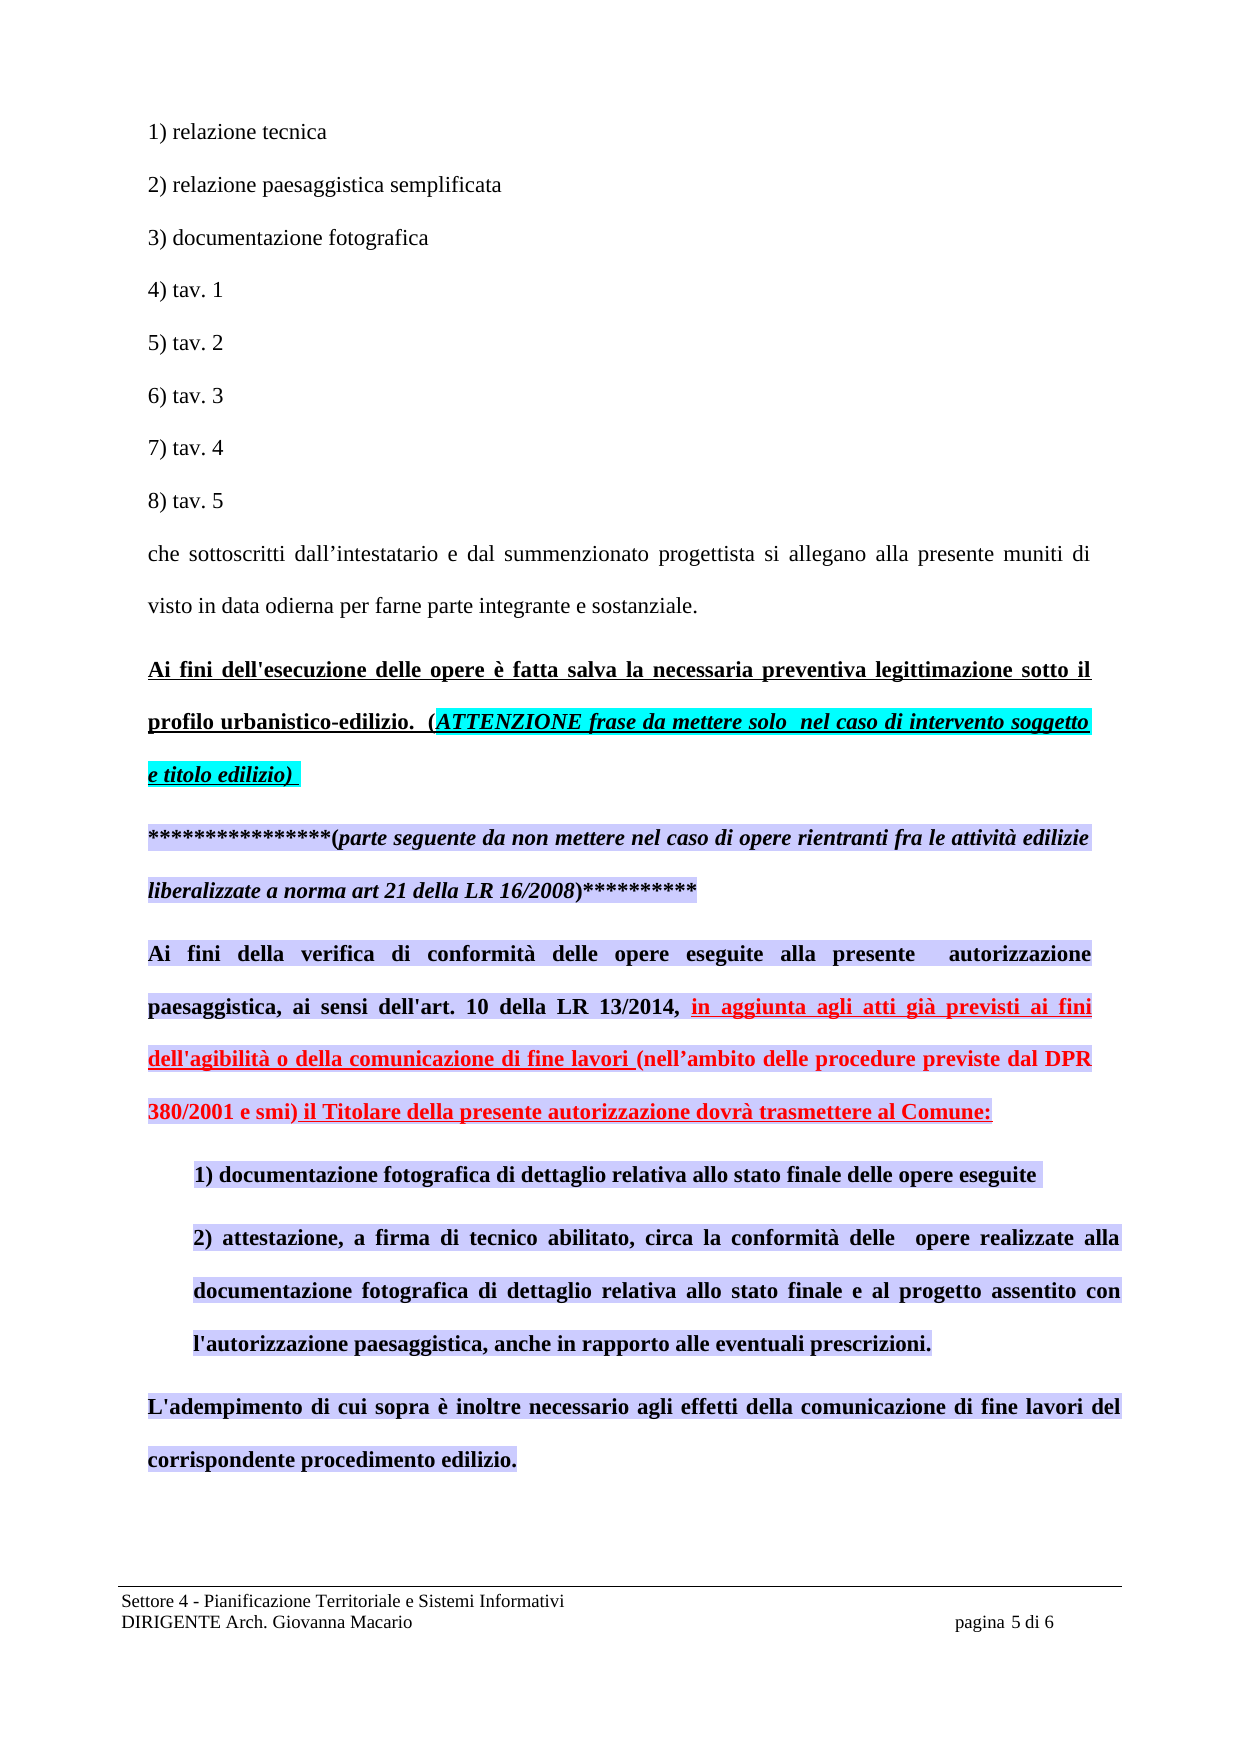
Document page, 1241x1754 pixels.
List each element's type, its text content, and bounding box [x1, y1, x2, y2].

text 6) tav. 3 [148, 382, 1093, 408]
text Ai fini della verifica di conformità delle opere eseguite alla presente autorizzazione paesaggistica, ai sensi dell'art. 10 della LR 13/2014, in aggiunta agli atti già previsti ai fini dell'agibilità o della comunicazione di fine lavori (nell’ambito delle procedure previste dal DPR 380/2001 e smi) il Titolare della presente autorizzazione dovrà trasmettere al Comune: [148, 940, 1092, 1124]
text profilo urbanistico-edilizio. (ATTENZIONE frase da mettere solo nel caso di intervento soggetto e titolo edilizio) [148, 680, 1092, 787]
text 3) documentazione fotografica [148, 223, 1093, 250]
list 2) attestazione, a firma di tecnico abilitato, circa la conformità delle opere realizzate alla documentazione fotografica di dettaglio relativa allo stato finale e al progetto assentito con l'autorizzazione paesaggistica, anche in rapporto alle eventuali prescrizioni. [156, 1224, 1122, 1356]
text 4) tav. 1 [148, 276, 1093, 303]
list L'adempimento di cui sopra è inoltre necessario agli effetti della comunicazione di fine lavori del corrispondente procedimento edilizio. [147, 1393, 1122, 1472]
text che sottoscritti dall’intestatario e dal summenzionato progettista si allegano alla presente muniti di visto in data odierna per farne parte integrante e sostanziale. [148, 540, 1093, 619]
text 5) tav. 2 [148, 329, 1093, 355]
list 1) documentazione fotografica di dettaglio relativa allo stato finale delle opere eseguite [194, 1161, 1092, 1188]
text 1) relazione tecnica [148, 118, 1093, 144]
text ****************(parte seguente da non mettere nel caso di opere rientranti fra le attività edilizie liberalizzate a norma art 21 della LR 16/2008)********** [148, 824, 1092, 903]
text 8) tav. 5 [148, 487, 1093, 513]
text 2) relazione paesaggistica semplificata [148, 171, 1093, 197]
text Ai fini dell'esecuzione delle opere è fatta salva la necessaria preventiva legittimazione sotto il [148, 656, 1092, 679]
text 7) tav. 4 [148, 434, 1093, 461]
